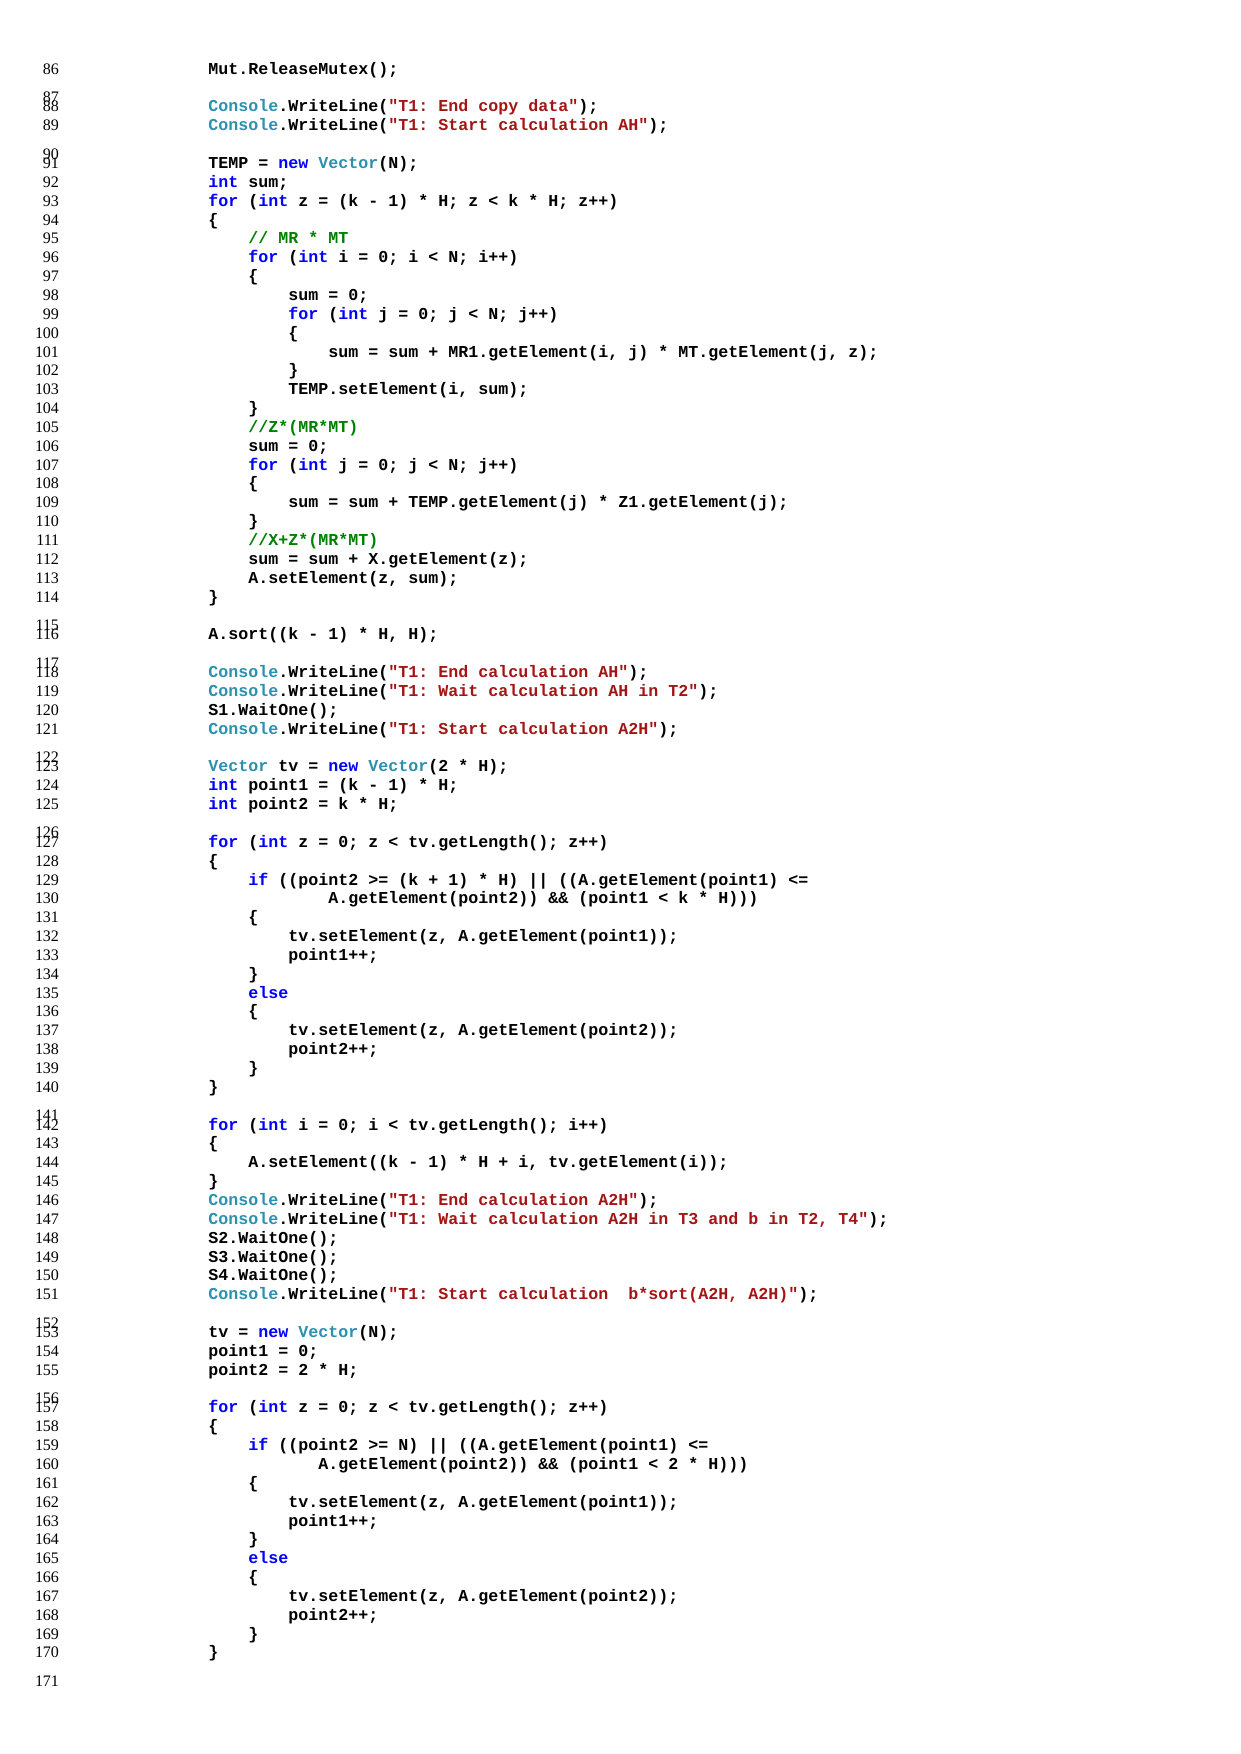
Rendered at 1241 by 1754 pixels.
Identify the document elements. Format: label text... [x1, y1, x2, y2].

text } [88, 400, 1165, 418]
text for (int i = 0; i < N; i++) [88, 249, 1165, 268]
text int point1 = (k - 1) * H; [88, 777, 1165, 796]
text { [88, 475, 1165, 494]
text sum = 0; [88, 437, 1165, 456]
text sum = 0; [88, 287, 1165, 305]
text for (int z = 0; z < tv.getLength(); z++) [88, 833, 1165, 852]
text point2 = 2 * H; [88, 1361, 1165, 1380]
text TEMP.setElement(i, sum); [88, 381, 1165, 400]
text } [88, 588, 1165, 607]
text { [88, 268, 1165, 287]
text //X+Z*(MR*MT) [88, 532, 1165, 551]
text tv = new Vector(N); [88, 1323, 1165, 1342]
text sum = sum + TEMP.getElement(j) * Z1.getElement(j); [88, 494, 1165, 513]
text Console.WriteLine("T1: Wait calculation A2H in T3 and b in T2, T4"); [88, 1210, 1165, 1229]
text point1 = 0; [88, 1342, 1165, 1361]
text } [88, 1644, 1165, 1663]
text tv.setElement(z, A.getElement(point1)); [88, 1493, 1165, 1512]
text Console.WriteLine("T1: Wait calculation AH in T2"); [88, 682, 1165, 701]
text } [88, 1625, 1165, 1644]
text } [88, 1059, 1165, 1078]
text A.getElement(point2)) && (point1 < k * H))) [88, 890, 1165, 909]
text Console.WriteLine("T1: End calculation A2H"); [88, 1192, 1165, 1210]
text S2.WaitOne(); [88, 1229, 1165, 1248]
text for (int i = 0; i < tv.getLength(); i++) [88, 1116, 1165, 1135]
text { [88, 1569, 1165, 1587]
text Vector tv = new Vector(2 * H); [88, 758, 1165, 777]
text { [88, 324, 1165, 343]
text if ((point2 >= (k + 1) * H) || ((A.getElement(point1) <= [88, 871, 1165, 890]
text for (int j = 0; j < N; j++) [88, 456, 1165, 475]
text { [88, 1135, 1165, 1154]
text int point2 = k * H; [88, 796, 1165, 814]
text } [88, 362, 1165, 381]
text { [88, 1003, 1165, 1022]
text for (int z = (k - 1) * H; z < k * H; z++) [88, 192, 1165, 211]
text A.getElement(point2)) && (point1 < 2 * H))) [88, 1456, 1165, 1474]
text { [88, 852, 1165, 871]
text Console.WriteLine("T1: Start calculation b*sort(A2H, A2H)"); [88, 1286, 1165, 1305]
text Console.WriteLine("T1: End copy data"); [88, 98, 1165, 117]
text tv.setElement(z, A.getElement(point1)); [88, 928, 1165, 946]
text Mut.ReleaseMutex(); [88, 60, 1165, 79]
text for (int j = 0; j < N; j++) [88, 305, 1165, 324]
text S4.WaitOne(); [88, 1267, 1165, 1286]
text // MR * MT [88, 230, 1165, 249]
text sum = sum + MR1.getElement(i, j) * MT.getElement(j, z); [88, 343, 1165, 362]
text int sum; [88, 173, 1165, 192]
text S1.WaitOne(); [88, 701, 1165, 720]
text { [88, 909, 1165, 928]
text A.setElement(z, sum); [88, 569, 1165, 588]
text { [88, 1418, 1165, 1437]
text else [88, 984, 1165, 1003]
text } [88, 1078, 1165, 1097]
text A.sort((k - 1) * H, H); [88, 626, 1165, 645]
text point1++; [88, 946, 1165, 965]
text Console.WriteLine("T1: Start calculation AH"); [88, 117, 1165, 136]
text { [88, 211, 1165, 230]
text } [88, 1531, 1165, 1550]
text Console.WriteLine("T1: End calculation AH"); [88, 664, 1165, 682]
text } [88, 965, 1165, 984]
text point2++; [88, 1606, 1165, 1625]
text A.setElement((k - 1) * H + i, tv.getElement(i)); [88, 1154, 1165, 1173]
text tv.setElement(z, A.getElement(point2)); [88, 1022, 1165, 1041]
text for (int z = 0; z < tv.getLength(); z++) [88, 1399, 1165, 1418]
text tv.setElement(z, A.getElement(point2)); [88, 1587, 1165, 1606]
text point1++; [88, 1512, 1165, 1531]
text point2++; [88, 1041, 1165, 1059]
text //Z*(MR*MT) [88, 418, 1165, 437]
text { [88, 1474, 1165, 1493]
text sum = sum + X.getElement(z); [88, 551, 1165, 569]
text TEMP = new Vector(N); [88, 154, 1165, 173]
text S3.WaitOne(); [88, 1248, 1165, 1267]
text else [88, 1550, 1165, 1569]
text if ((point2 >= N) || ((A.getElement(point1) <= [88, 1437, 1165, 1456]
text } [88, 1173, 1165, 1192]
text } [88, 513, 1165, 532]
text Console.WriteLine("T1: Start calculation A2H"); [88, 720, 1165, 739]
